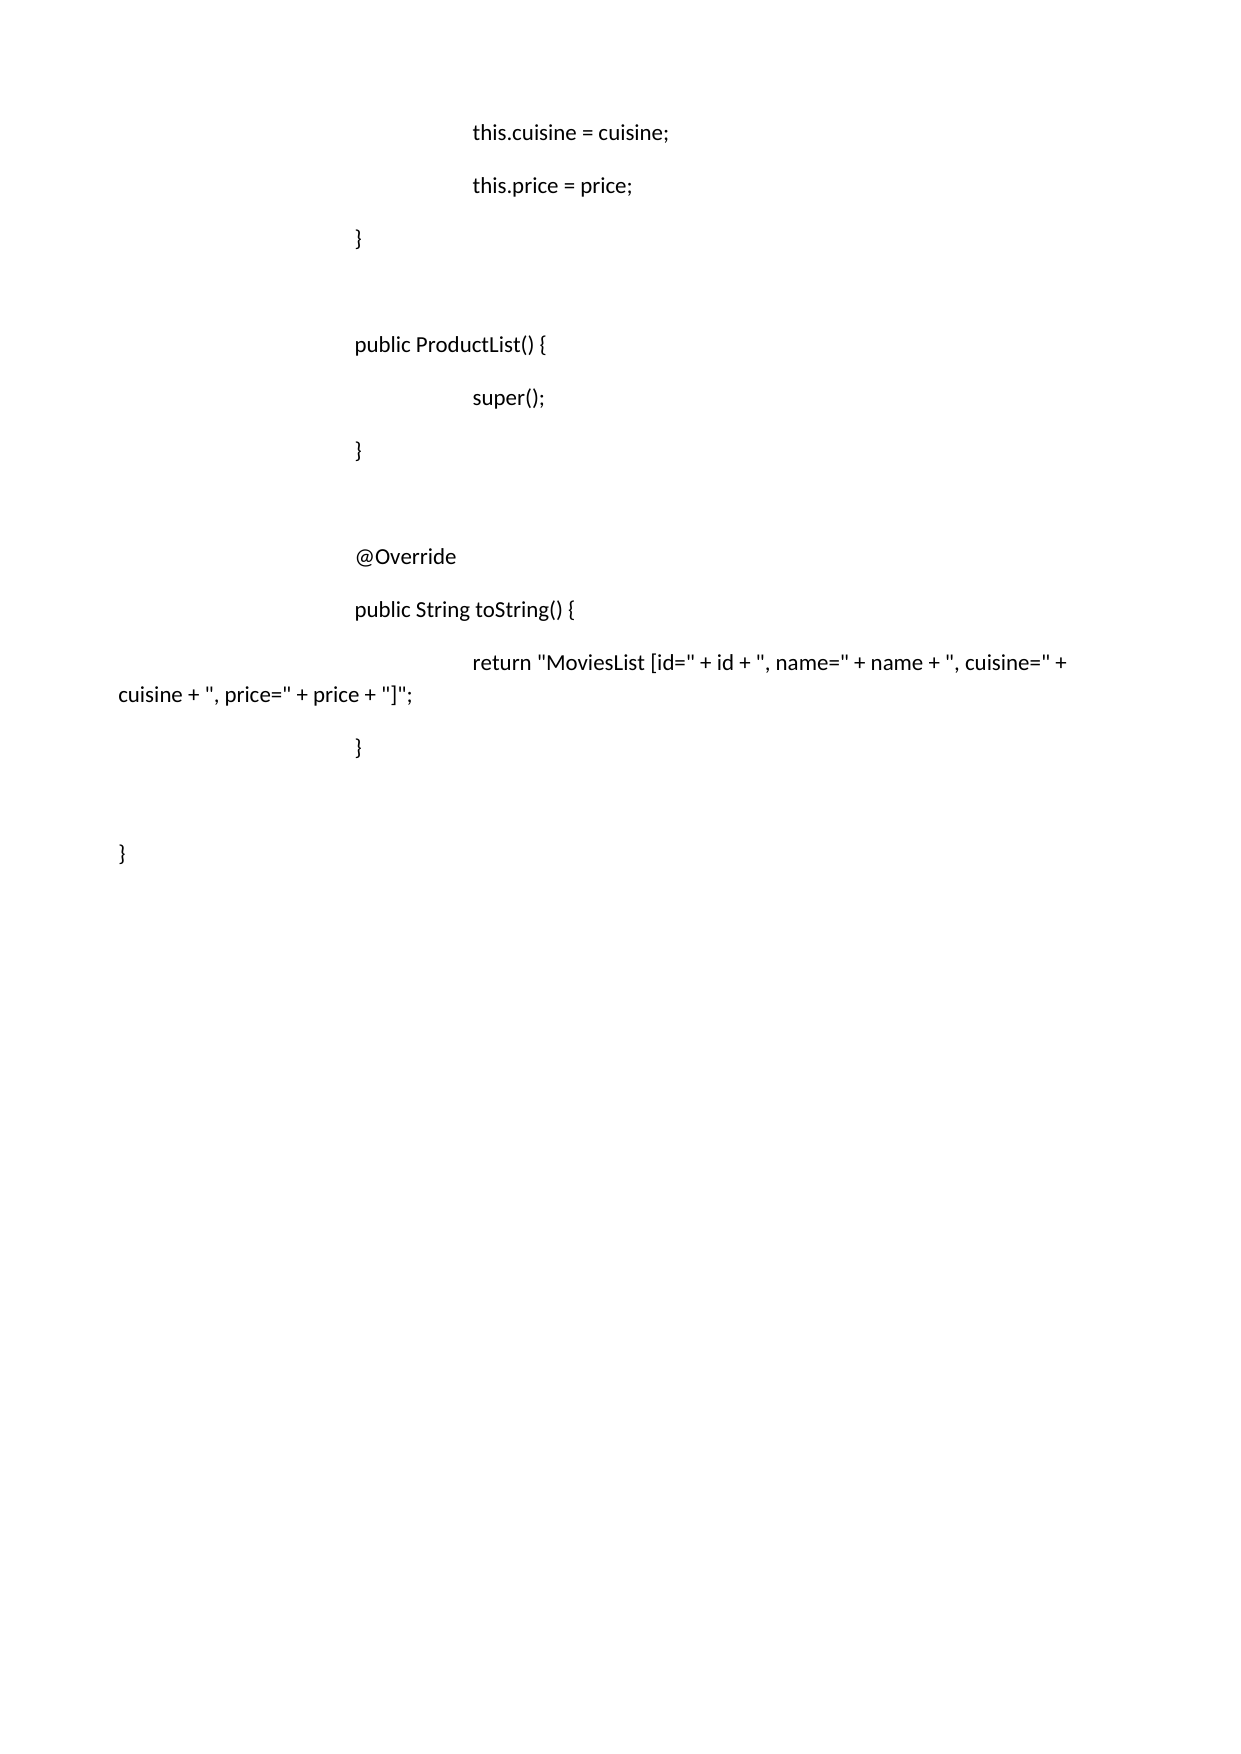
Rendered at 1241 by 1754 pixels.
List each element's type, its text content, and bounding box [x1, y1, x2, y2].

text } [118, 436, 1122, 464]
text this.cuisine = cuisine; [118, 118, 1122, 146]
text public ProductList() { [118, 330, 1122, 358]
text super(); [118, 383, 1122, 411]
text @Override [118, 542, 1122, 570]
text public String toString() { [118, 595, 1122, 623]
text } [118, 733, 1122, 762]
text } [118, 224, 1122, 252]
text return "MoviesList [id=" + id + ", name=" + name + ", cuisine=" + cuisine + ", price=" + price + "]"; [118, 648, 1122, 708]
text } [118, 839, 1122, 868]
text this.price = price; [118, 171, 1122, 199]
